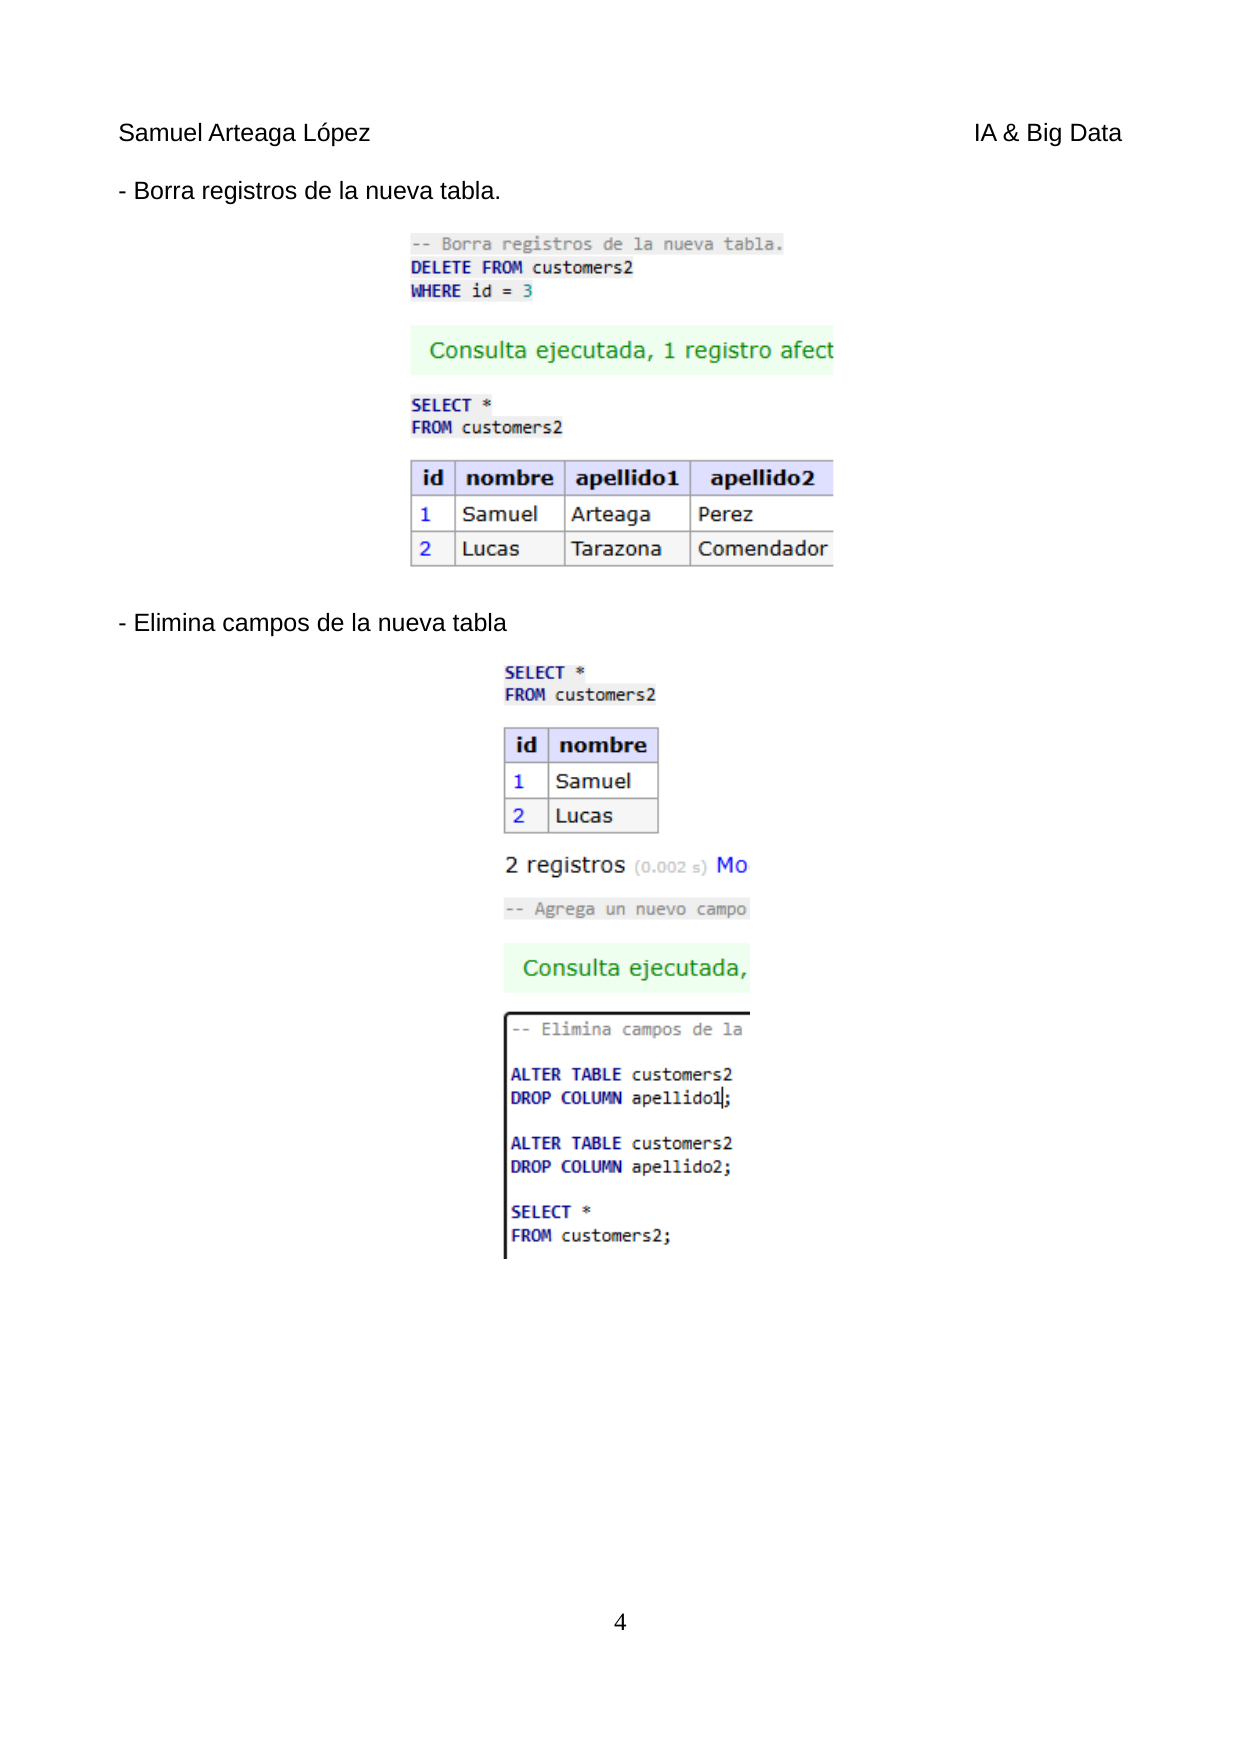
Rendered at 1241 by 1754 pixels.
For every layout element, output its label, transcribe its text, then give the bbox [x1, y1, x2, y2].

text - Elimina campos de la nueva tabla [118, 608, 1122, 636]
picture [490, 665, 750, 1259]
text - Borra registros de la nueva tabla. [118, 176, 1122, 205]
picture [406, 233, 834, 570]
